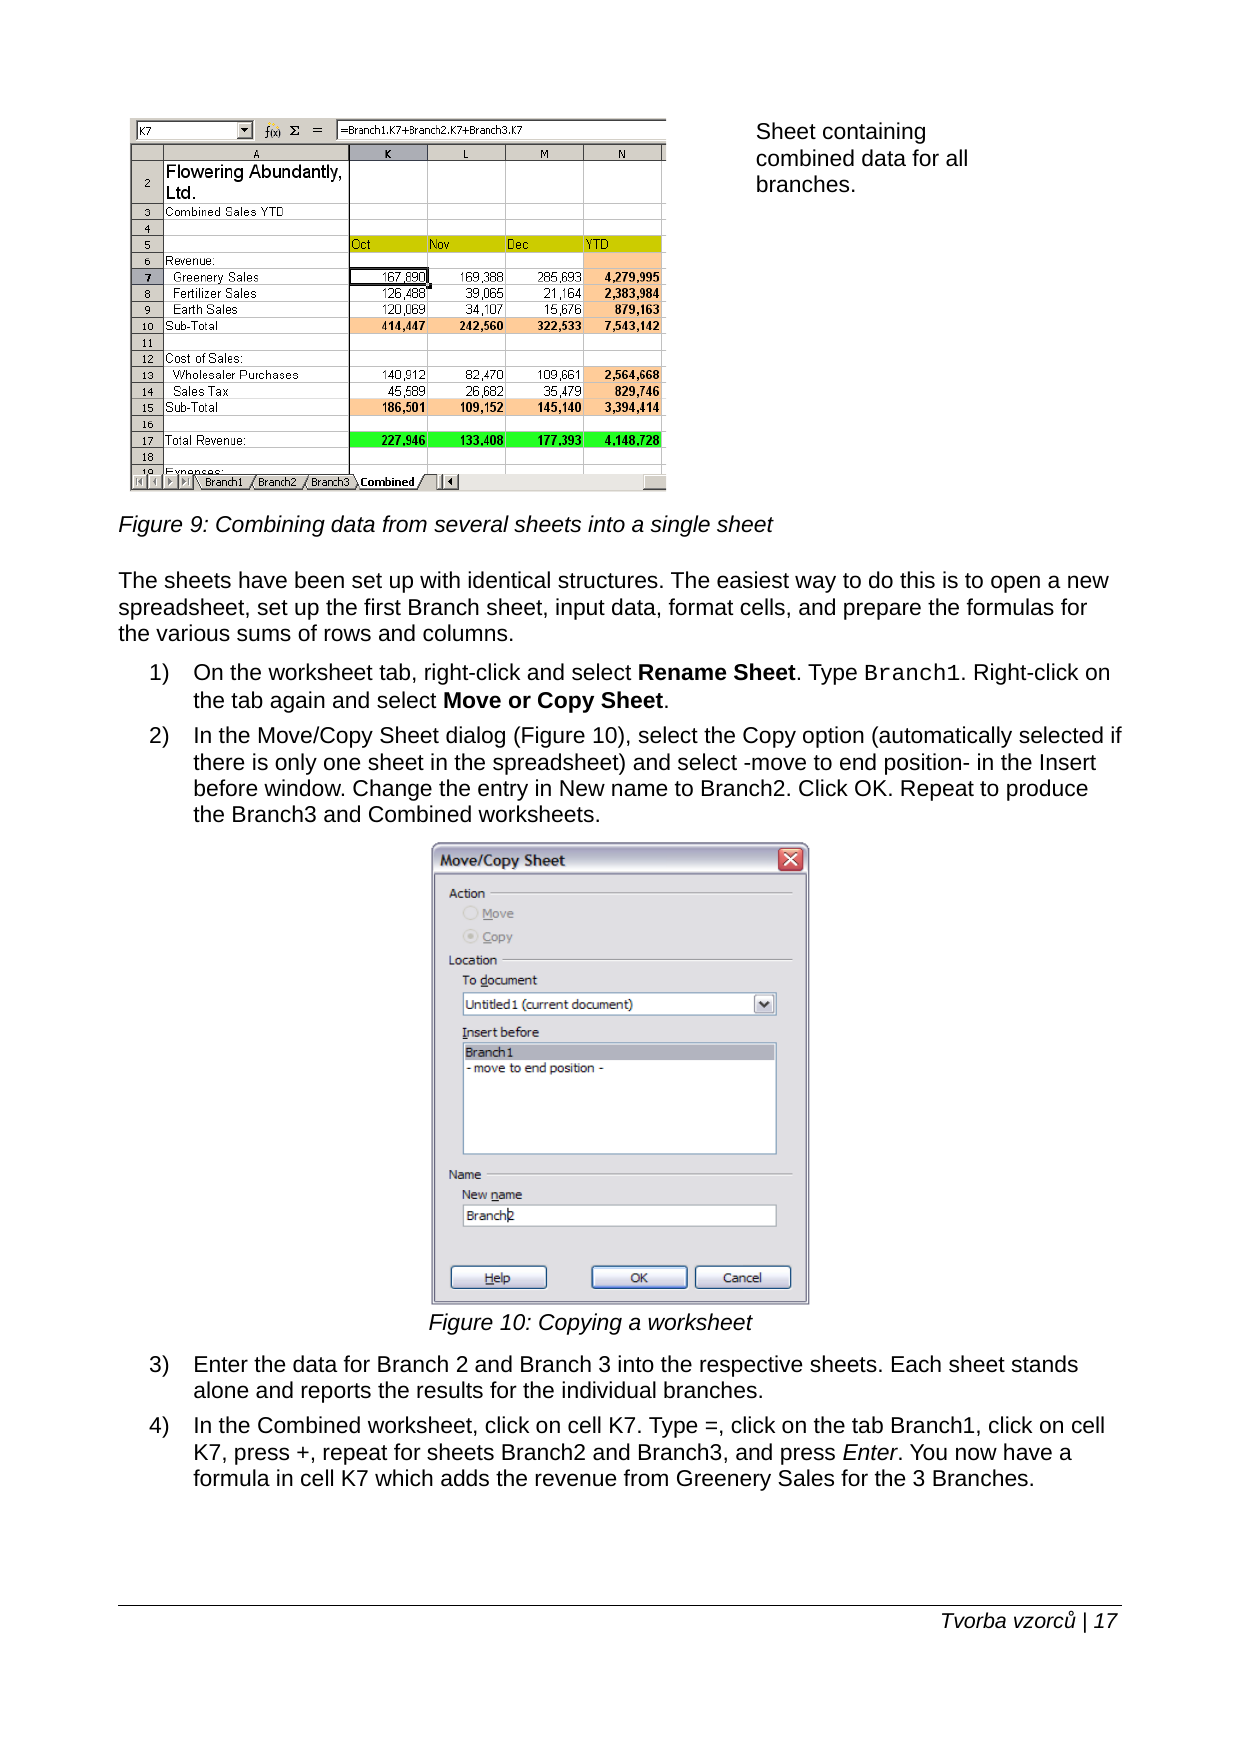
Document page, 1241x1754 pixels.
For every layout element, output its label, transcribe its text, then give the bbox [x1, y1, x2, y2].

table_cell Figure 9: Combining data from several sheets into a single sheet [118, 511, 986, 549]
list On the worksheet tab, right-click and select Rename Sheet. Type Branch1. Right-click on the tab again and select Move or Copy Sheet. [169, 659, 1122, 713]
list In the Move/Copy Sheet dialog (Figure 10), select the Copy option (automatically selected if there is only one sheet in the spreadsheet) and select -move to end position- in the Insert before window. Change the entry in New name to Branch2. Click OK. Repeat to produce the Branch3 and Combined worksheets. [169, 722, 1122, 828]
text Figure 10: Copying a worksheet [428, 1309, 812, 1335]
list Enter the data for Branch 2 and Branch 3 into the respective sheets. Each sheet stands alone and reports the results for the individual branches. [169, 1351, 1122, 1403]
table_cell Sheet containing combined data for all branches. [756, 118, 986, 511]
table_cell [118, 118, 756, 511]
list The sheets have been set up with identical structures. The easiest way to do this is to open a new spreadsheet, set up the first Branch sheet, input data, format cells, and prepare the formulas for the various sums of rows and columns. [118, 567, 1122, 646]
picture [428, 839, 813, 1309]
picture [129, 118, 667, 492]
list In the Combined worksheet, click on cell K7. Type =, click on the tab Branch1, click on cell K7, press +, repeat for sheets Branch2 and Branch3, and press Enter. You now have a formula in cell K7 which adds the revenue from Greenery Sales for the 3 Branches. [169, 1412, 1122, 1491]
